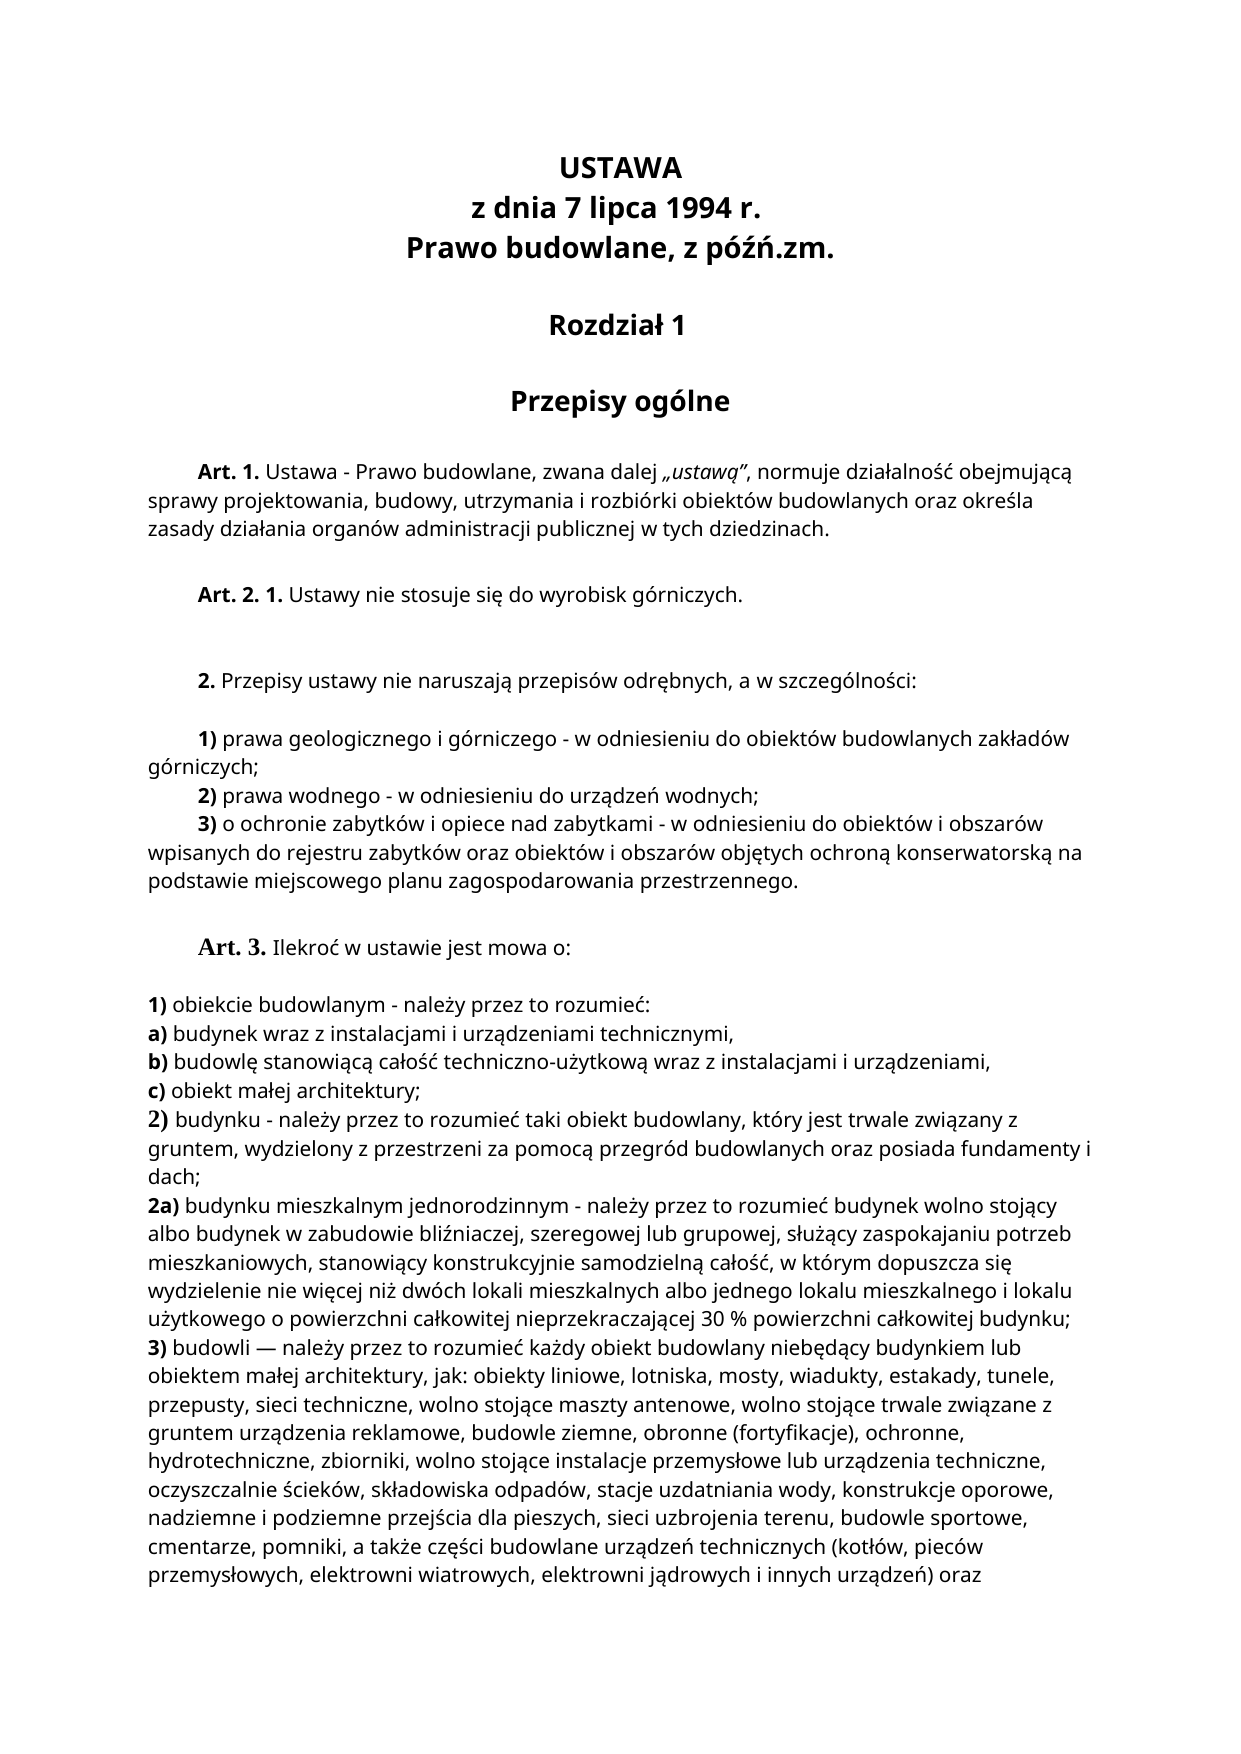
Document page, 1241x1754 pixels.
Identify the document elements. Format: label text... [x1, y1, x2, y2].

text Art. 1. Ustawa - Prawo budowlane, zwana dalej „ustawą”, normuje działalność obejmującą sprawy projektowania, budowy, utrzymania i rozbiórki obiektów budowlanych oraz określa zasady działania organów administracji publicznej w tych dziedzinach. [148, 457, 1093, 543]
text Rozdział 1 [148, 305, 1093, 343]
text Art. 2. 1. Ustawy nie stosuje się do wyrobisk górniczych. [148, 580, 1093, 637]
text 2. Przepisy ustawy nie naruszają przepisów odrębnych, a w szczególności: [148, 667, 1093, 724]
text Przepisy ogólne [148, 343, 1093, 420]
text Art. 3. Ilekroć w ustawie jest mowa o: [148, 932, 1093, 961]
text 3) o ochronie zabytków i opiece nad zabytkami - w odniesieniu do obiektów i obszarów wpisanych do rejestru zabytków oraz obiektów i obszarów objętych ochroną konserwatorską na podstawie miejscowego planu zagospodarowania przestrzennego. [148, 809, 1093, 894]
text 1) obiekcie budowlanym - należy przez to rozumieć: [148, 991, 1093, 1019]
text 2a) budynku mieszkalnym jednorodzinnym - należy przez to rozumieć budynek wolno stojący albo budynek w zabudowie bliźniaczej, szeregowej lub grupowej, służący zaspokajaniu potrzeb mieszkaniowych, stanowiący konstrukcyjnie samodzielną całość, w którym dopuszcza się wydzielenie nie więcej niż dwóch lokali mieszkalnych albo jednego lokalu mieszkalnego i lokalu użytkowego o powierzchni całkowitej nieprzekraczającej 30 % powierzchni całkowitej budynku; [148, 1191, 1093, 1333]
text Prawo budowlane, z późń.zm. [148, 227, 1093, 267]
text z dnia 7 lipca 1994 r. [148, 187, 1093, 227]
text c) obiekt małej architektury; [148, 1076, 1093, 1104]
text a) budynek wraz z instalacjami i urządzeniami technicznymi, [148, 1019, 1093, 1047]
text 2) prawa wodnego - w odniesieniu do urządzeń wodnych; [148, 781, 1093, 809]
text 2) budynku - należy przez to rozumieć taki obiekt budowlany, który jest trwale związany z gruntem, wydzielony z przestrzeni za pomocą przegród budowlanych oraz posiada fundamenty i dach; [148, 1104, 1093, 1191]
text b) budowlę stanowiącą całość techniczno-użytkową wraz z instalacjami i urządzeniami, [148, 1047, 1093, 1076]
text 3) budowli — należy przez to rozumieć każdy obiekt budowlany niebędący budynkiem lub obiektem małej architektury, jak: obiekty liniowe, lotniska, mosty, wiadukty, estakady, tunele, przepusty, sieci techniczne, wolno stojące maszty antenowe, wolno stojące trwale związane z gruntem urządzenia reklamowe, budowle ziemne, obronne (fortyfikacje), ochronne, hydrotechniczne, zbiorniki, wolno stojące instalacje przemysłowe lub urządzenia techniczne, oczyszczalnie ścieków, składowiska odpadów, stacje uzdatniania wody, konstrukcje oporowe, nadziemne i podziemne przejścia dla pieszych, sieci uzbrojenia terenu, budowle sportowe, cmentarze, pomniki, a także części budowlane urządzeń technicznych (kotłów, pieców przemysłowych, elektrowni wiatrowych, elektrowni jądrowych i innych urządzeń) oraz [148, 1333, 1093, 1589]
text USTAWA [148, 148, 1093, 187]
text 1) prawa geologicznego i górniczego - w odniesieniu do obiektów budowlanych zakładów górniczych; [148, 724, 1093, 781]
